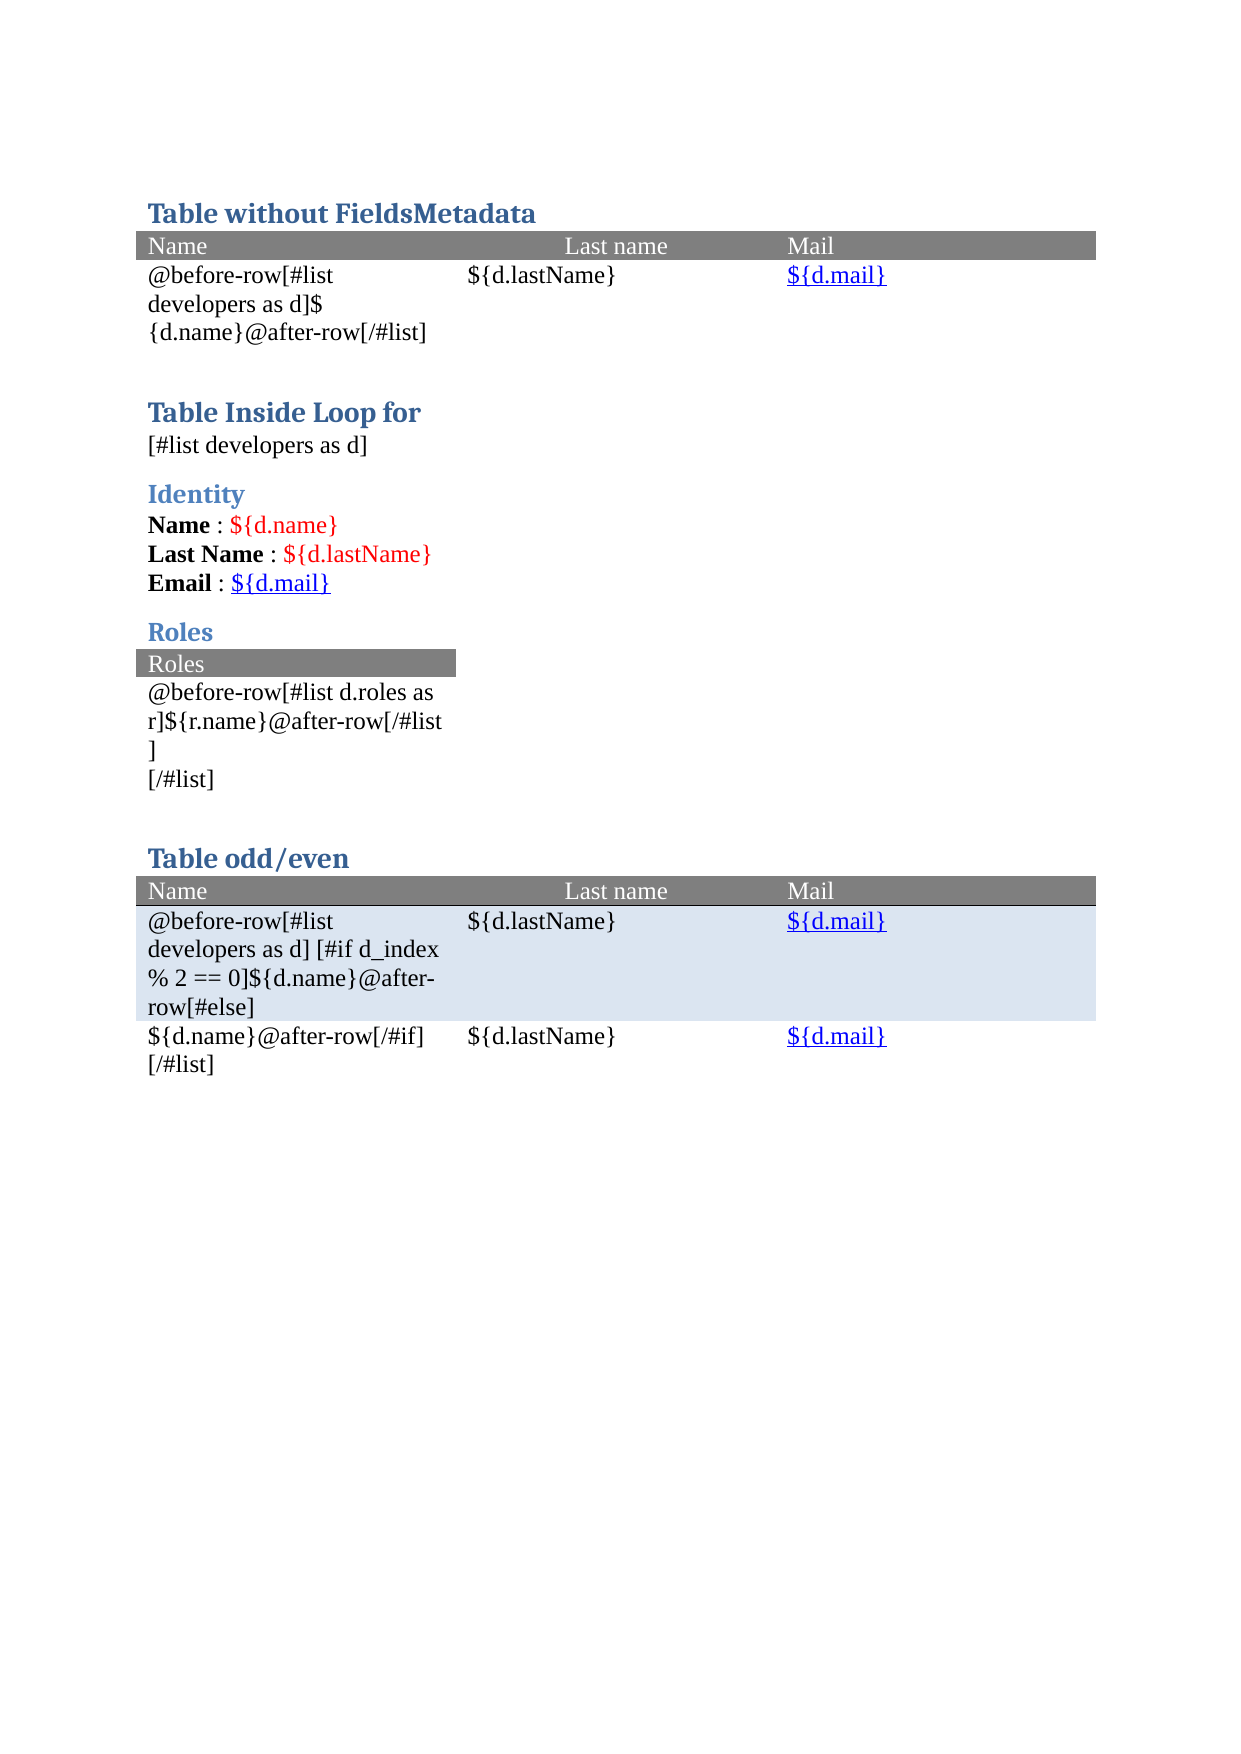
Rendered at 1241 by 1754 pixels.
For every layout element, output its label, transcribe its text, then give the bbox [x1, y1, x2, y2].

text [#list developers as d] [148, 430, 1093, 458]
table_cell ${d.name}@after-row[/#if][/#list] [136, 1021, 456, 1078]
text Last Name : ${d.lastName} [148, 539, 1093, 568]
table_cell ${d.mail} [776, 1021, 1096, 1078]
text [/#list] [148, 764, 1093, 792]
table_header Last name [456, 231, 776, 260]
subtitle Table without FieldsMetadata [148, 198, 1093, 231]
table_cell ${d.lastName} [456, 1021, 776, 1078]
subtitle Table Inside Loop for [148, 396, 1093, 430]
table_header Last name [456, 876, 776, 905]
table_cell ${d.lastName} [456, 260, 776, 346]
table_cell @before-row[#list developers as d] [#if d_index % 2 == 0]${d.name}@after-row[#else] [136, 906, 456, 1021]
table_cell ${d.lastName} [456, 906, 776, 1021]
subtitle Table odd/even [148, 842, 1093, 876]
table_header Roles [136, 649, 456, 677]
text Email : ${d.mail} [148, 568, 1093, 597]
table_cell ${d.mail} [776, 260, 1096, 346]
text Name : ${d.name} [148, 510, 1093, 539]
table_header Mail [776, 876, 1096, 905]
table_header Mail [776, 231, 1096, 260]
table_cell ${d.mail} [776, 906, 1096, 1021]
table_header Name [136, 876, 456, 905]
subtitle Identity [148, 479, 1093, 510]
table_cell @before-row[#list developers as d]${d.name}@after-row[/#list] [136, 260, 456, 346]
table_cell @before-row[#list d.roles as r]${r.name}@after-row[/#list] [136, 678, 456, 764]
table_header Name [136, 231, 456, 260]
subtitle Roles [148, 617, 1093, 649]
